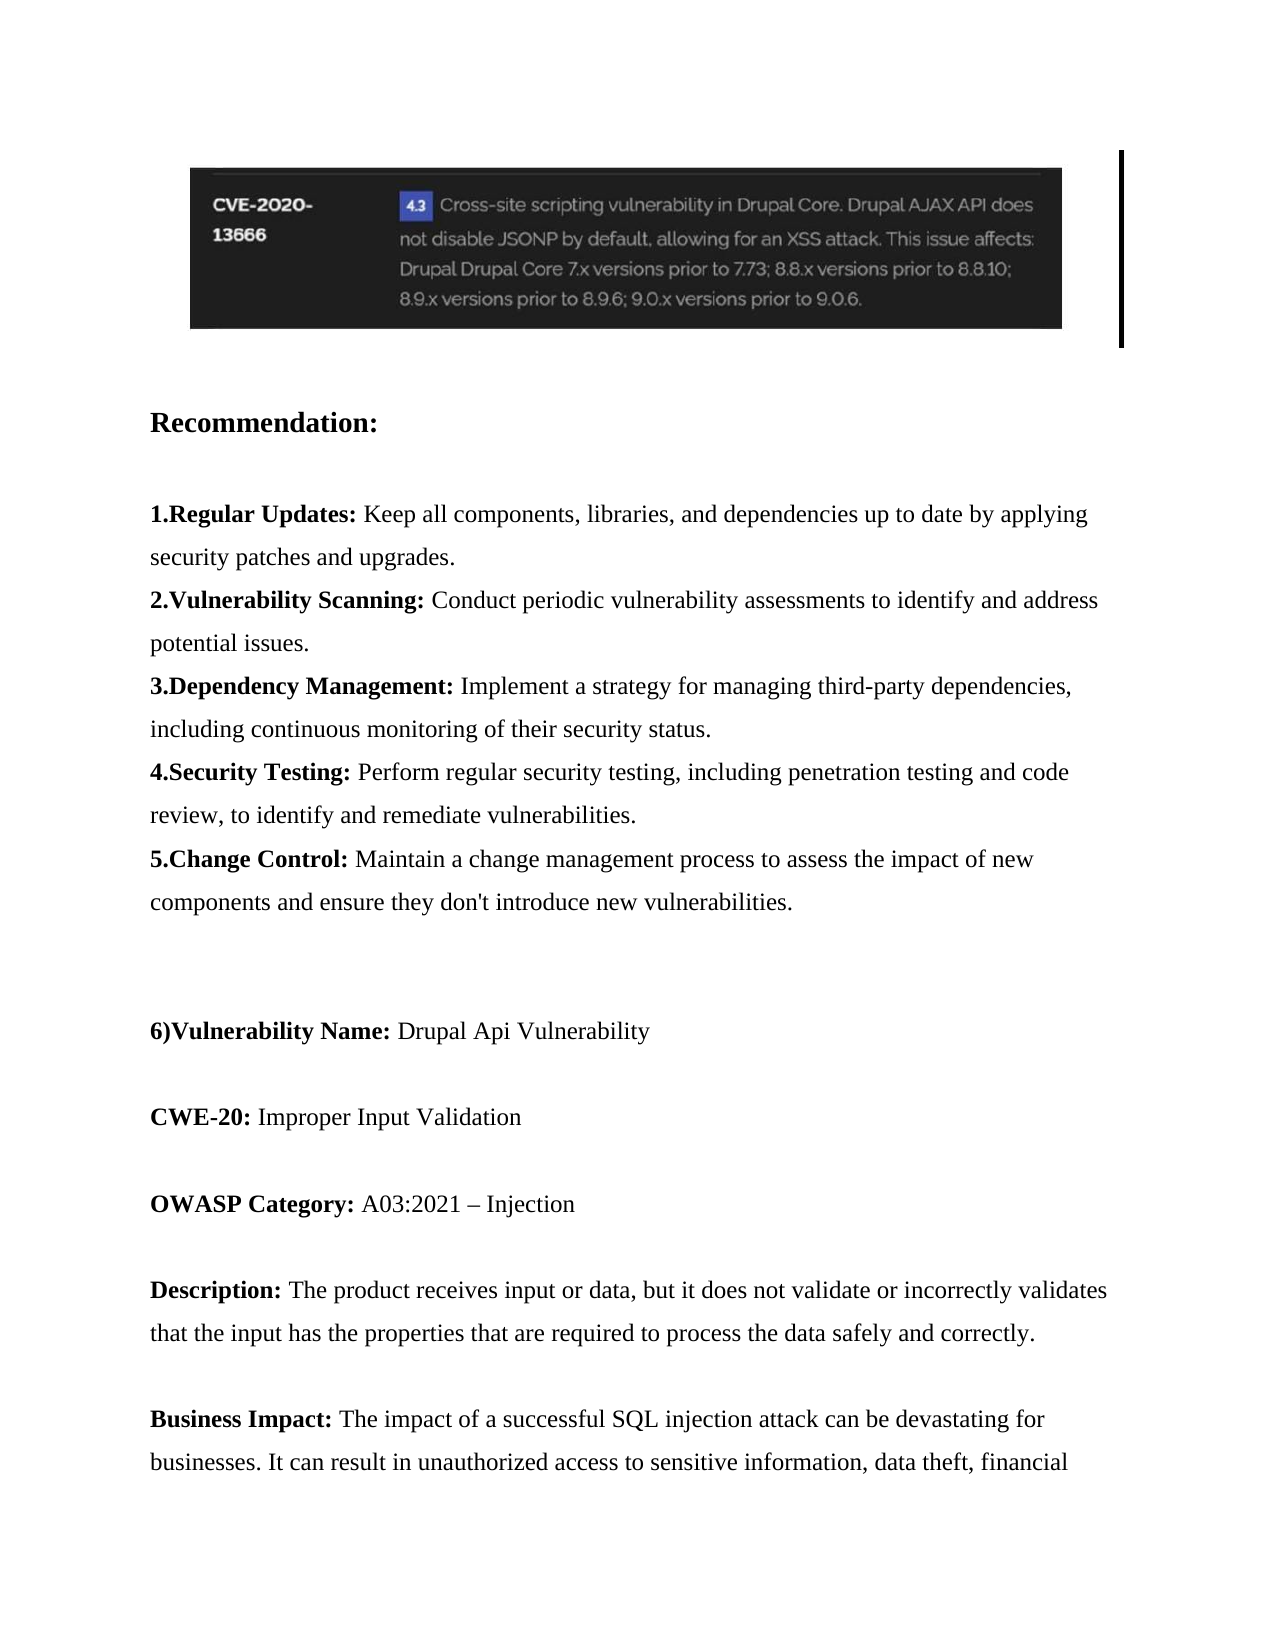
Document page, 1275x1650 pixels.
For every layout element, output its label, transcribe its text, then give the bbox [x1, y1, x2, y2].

text 3.Dependency Management: Implement a strategy for managing third-party dependencies, [150, 671, 1125, 700]
picture [150, 150, 1125, 348]
text including continuous monitoring of their security status. [150, 714, 1125, 743]
text components and ensure they don't introduce new vulnerabilities. [150, 887, 1125, 916]
text Description: The product receives input or data, but it does not validate or incorrectly validates [150, 1275, 1125, 1304]
text 1.Regular Updates: Keep all components, libraries, and dependencies up to date by applying [150, 499, 1125, 527]
text security patches and upgrades. [150, 542, 1125, 571]
text 4.Security Testing: Perform regular security testing, including penetration testing and code [150, 757, 1125, 786]
text review, to identify and remediate vulnerabilities. [150, 801, 1125, 829]
text Business Impact: The impact of a successful SQL injection attack can be devastating for [150, 1404, 1125, 1433]
text 2.Vulnerability Scanning: Conduct periodic vulnerability assessments to identify and address [150, 585, 1125, 614]
text businesses. It can result in unauthorized access to sensitive information, data theft, financial [150, 1447, 1125, 1476]
text 6)Vulnerability Name: Drupal Api Vulnerability [150, 1016, 1125, 1045]
text CWE-20: Improper Input Validation [150, 1102, 1125, 1131]
text that the input has the properties that are required to process the data safely and correctly. [150, 1318, 1125, 1347]
text potential issues. [150, 628, 1125, 657]
text 5.Change Control: Maintain a change management process to assess the impact of new [150, 844, 1125, 872]
text OWASP Category: A03:2021 – Injection [150, 1189, 1125, 1217]
text Recommendation: [150, 405, 1125, 439]
